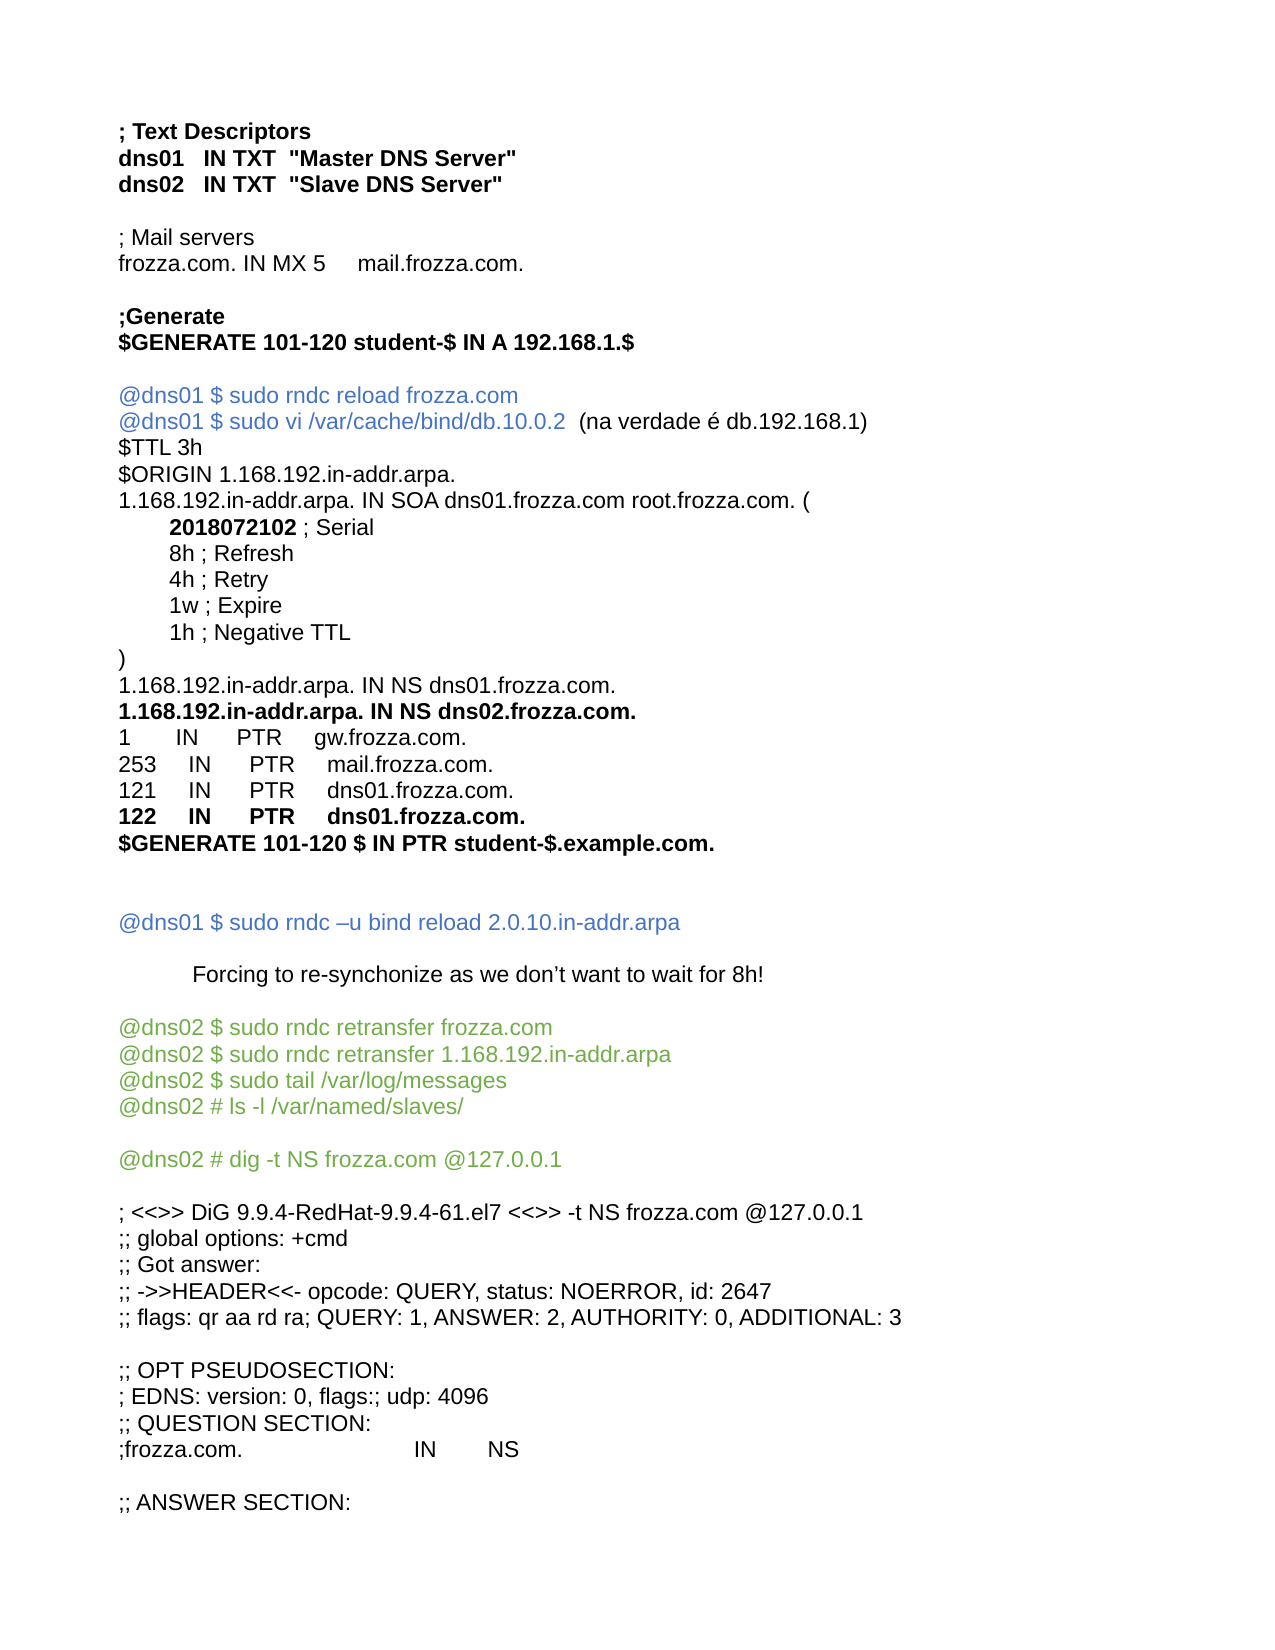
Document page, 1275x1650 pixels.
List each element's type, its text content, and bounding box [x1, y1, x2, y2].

text 1w ; Expire [118, 592, 1157, 619]
text @dns02 $ sudo rndc retransfer frozza.com [118, 1014, 1157, 1041]
text 1.168.192.in-addr.arpa. IN SOA dns01.frozza.com root.frozza.com. ( [118, 487, 1157, 513]
text $ORIGIN 1.168.192.in-addr.arpa. [118, 461, 1157, 487]
text frozza.com. IN MX 5 mail.frozza.com. [118, 250, 1157, 276]
text 1.168.192.in-addr.arpa. IN NS dns02.frozza.com. [118, 698, 1157, 724]
text 121 IN PTR dns01.frozza.com. [118, 777, 1157, 803]
text ;; Got answer: [118, 1251, 1157, 1278]
text @dns01 $ sudo rndc –u bind reload 2.0.10.in-addr.arpa [118, 909, 1157, 935]
text ; Text Descriptors [118, 118, 1157, 144]
text ;Generate [118, 303, 1157, 329]
text ;; global options: +cmd [118, 1225, 1157, 1251]
text dns02 IN TXT "Slave DNS Server" [118, 171, 1157, 197]
text 2018072102 ; Serial [118, 513, 1157, 540]
text @dns01 $ sudo vi /var/cache/bind/db.10.0.2 (na verdade é db.192.168.1) [118, 408, 1157, 434]
text @dns01 $ sudo rndc reload frozza.com [118, 382, 1157, 408]
text @dns02 # dig -t NS frozza.com @127.0.0.1 [118, 1146, 1157, 1172]
text ;frozza.com. IN NS [118, 1436, 1157, 1462]
text ;; OPT PSEUDOSECTION: [118, 1357, 1157, 1383]
text ;; ->>HEADER<<- opcode: QUERY, status: NOERROR, id: 2647 [118, 1278, 1157, 1304]
text 1h ; Negative TTL [118, 619, 1157, 645]
text @dns02 $ sudo tail /var/log/messages [118, 1067, 1157, 1093]
text $GENERATE 101-120 student-$ IN A 192.168.1.$ [118, 329, 1157, 355]
text 122 IN PTR dns01.frozza.com. [118, 803, 1157, 830]
text ;; ANSWER SECTION: [118, 1488, 1157, 1515]
text @dns02 # ls -l /var/named/slaves/ [118, 1093, 1157, 1119]
text 8h ; Refresh [118, 540, 1157, 566]
text 4h ; Retry [118, 566, 1157, 592]
text ;; QUESTION SECTION: [118, 1409, 1157, 1436]
text 1 IN PTR gw.frozza.com. [118, 724, 1157, 751]
text ) [118, 645, 1157, 672]
text ; <<>> DiG 9.9.4-RedHat-9.9.4-61.el7 <<>> -t NS frozza.com @127.0.0.1 [118, 1199, 1157, 1225]
text 253 IN PTR mail.frozza.com. [118, 751, 1157, 777]
text $TTL 3h [118, 434, 1157, 461]
text $GENERATE 101-120 $ IN PTR student-$.example.com. [118, 830, 1157, 856]
text ; Mail servers [118, 223, 1157, 250]
text ;; flags: qr aa rd ra; QUERY: 1, ANSWER: 2, AUTHORITY: 0, ADDITIONAL: 3 [118, 1304, 1157, 1330]
text 1.168.192.in-addr.arpa. IN NS dns01.frozza.com. [118, 672, 1157, 698]
text dns01 IN TXT "Master DNS Server" [118, 144, 1157, 171]
text @dns02 $ sudo rndc retransfer 1.168.192.in-addr.arpa [118, 1041, 1157, 1067]
text Forcing to re-synchonize as we don’t want to wait for 8h! [118, 961, 1157, 988]
text ; EDNS: version: 0, flags:; udp: 4096 [118, 1383, 1157, 1409]
